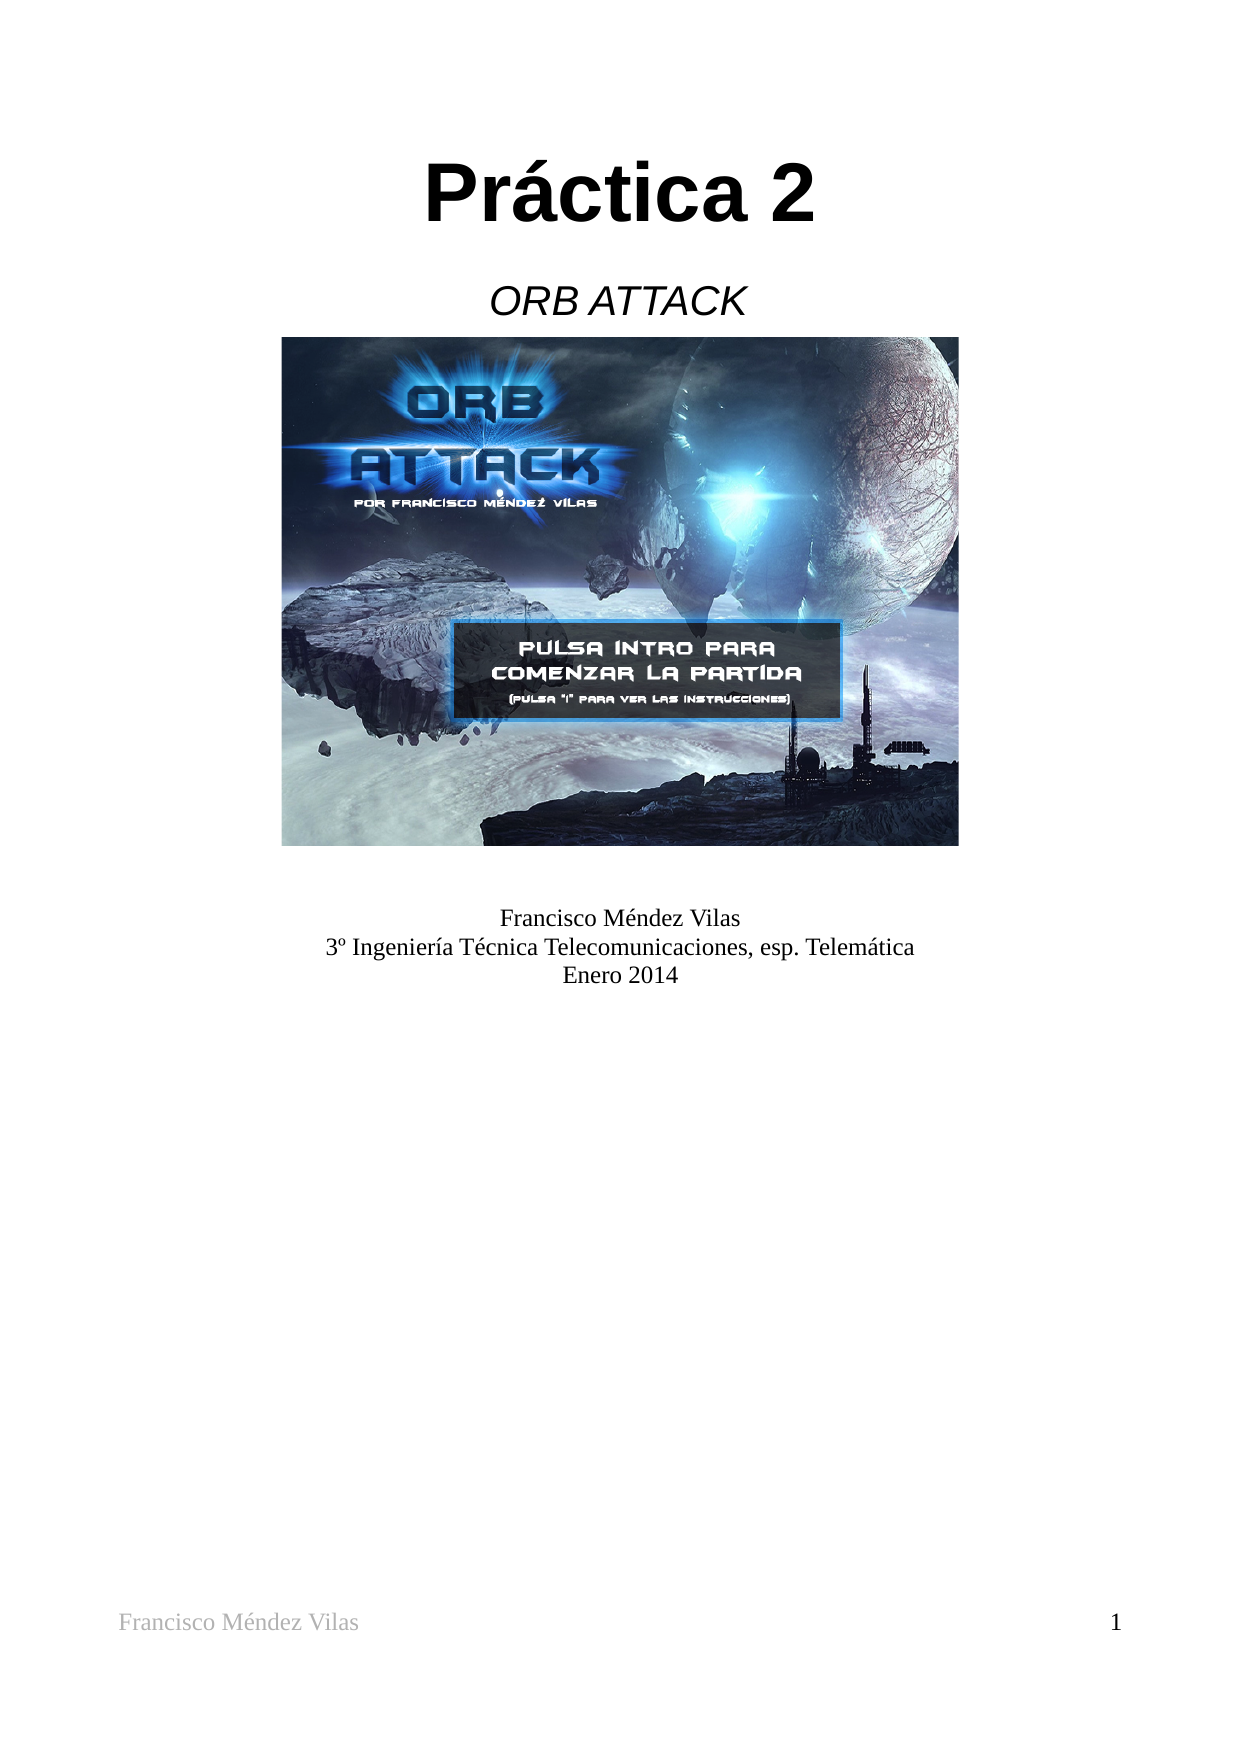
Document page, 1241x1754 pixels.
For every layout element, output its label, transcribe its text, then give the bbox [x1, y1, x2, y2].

picture [281, 337, 959, 846]
subtitle ORB ATTACK [118, 276, 1122, 324]
title Práctica 2 [118, 143, 1122, 239]
text 3º Ingeniería Técnica Telecomunicaciones, esp. Telemática [118, 932, 1122, 961]
text Francisco Méndez Vilas [118, 903, 1122, 932]
text Enero 2014 [118, 961, 1122, 989]
